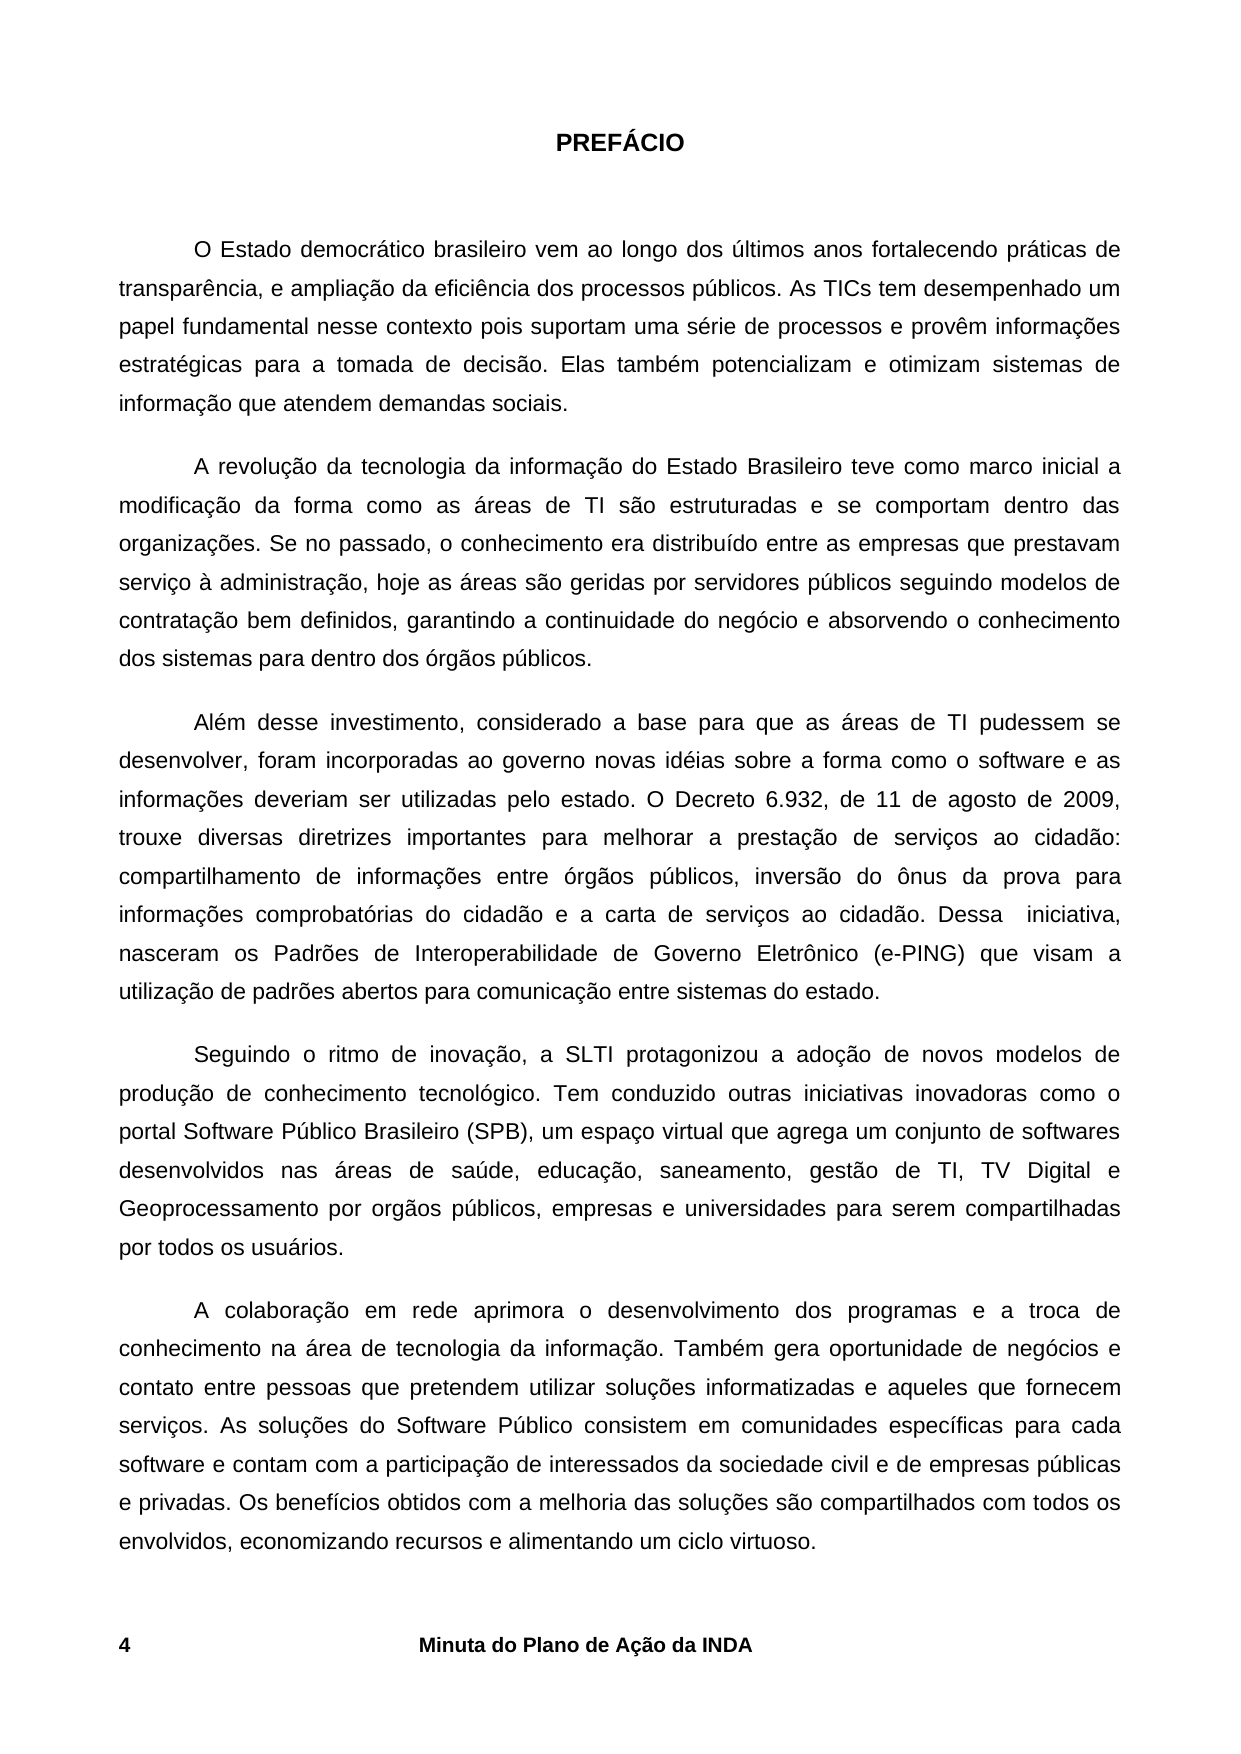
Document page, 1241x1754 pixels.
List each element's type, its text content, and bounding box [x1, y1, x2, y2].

text O Estado democrático brasileiro vem ao longo dos últimos anos fortalecendo práticas de transparência, e ampliação da eficiência dos processos públicos. As TICs tem desempenhado um papel fundamental nesse contexto pois suportam uma série de processos e provêm informações estratégicas para a tomada de decisão. Elas também potencializam e otimizam sistemas de informação que atendem demandas sociais. [118, 237, 1122, 416]
subtitle PREFÁCIO [118, 129, 1122, 157]
text Além desse investimento, considerado a base para que as áreas de TI pudessem se desenvolver, foram incorporadas ao governo novas idéias sobre a forma como o software e as informações deveriam ser utilizadas pelo estado. O Decreto 6.932, de 11 de agosto de 2009, trouxe diversas diretrizes importantes para melhorar a prestação de serviços ao cidadão: compartilhamento de informações entre órgãos públicos, inversão do ônus da prova para informações comprobatórias do cidadão e a carta de serviços ao cidadão. Dessa iniciativa, nasceram os Padrões de Interoperabilidade de Governo Eletrônico (e-PING) que visam a utilização de padrões abertos para comunicação entre sistemas do estado. [118, 709, 1122, 1004]
text A revolução da tecnologia da informação do Estado Brasileiro teve como marco inicial a modificação da forma como as áreas de TI são estruturadas e se comportam dentro das organizações. Se no passado, o conhecimento era distribuído entre as empresas que prestavam serviço à administração, hoje as áreas são geridas por servidores públicos seguindo modelos de contratação bem definidos, garantindo a continuidade do negócio e absorvendo o conhecimento dos sistemas para dentro dos órgãos públicos. [118, 454, 1122, 672]
text A colaboração em rede aprimora o desenvolvimento dos programas e a troca de conhecimento na área de tecnologia da informação. Também gera oportunidade de negócios e contato entre pessoas que pretendem utilizar soluções informatizadas e aqueles que fornecem serviços. As soluções do Software Público consistem em comunidades específicas para cada software e contam com a participação de interessados da sociedade civil e de empresas públicas e privadas. Os benefícios obtidos com a melhoria das soluções são compartilhados com todos os envolvidos, economizando recursos e alimentando um ciclo virtuoso. [118, 1298, 1122, 1554]
text Seguindo o ritmo de inovação, a SLTI protagonizou a adoção de novos modelos de produção de conhecimento tecnológico. Tem conduzido outras iniciativas inovadoras como o portal Software Público Brasileiro (SPB), um espaço virtual que agrega um conjunto de softwares desenvolvidos nas áreas de saúde, educação, saneamento, gestão de TI, TV Digital e Geoprocessamento por orgãos públicos, empresas e universidades para serem compartilhadas por todos os usuários. [118, 1042, 1122, 1260]
